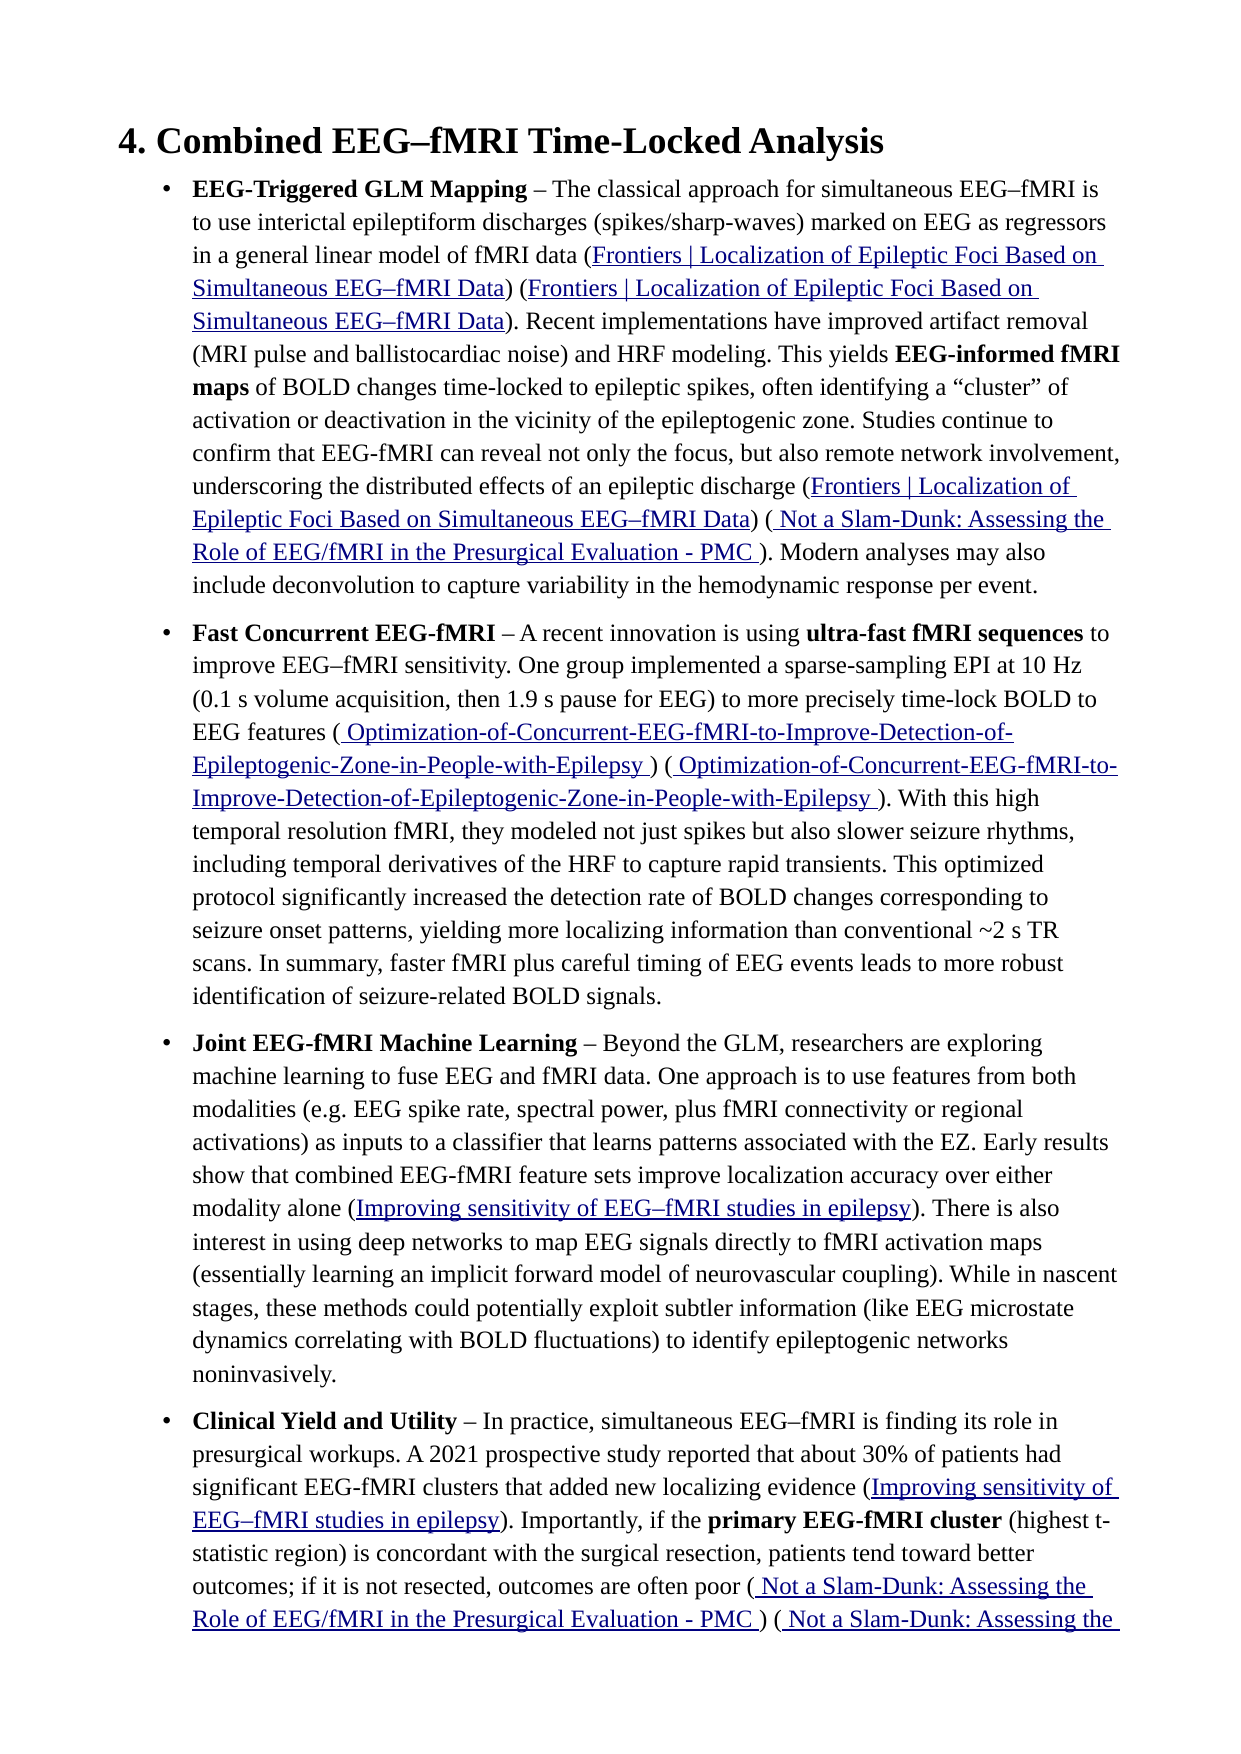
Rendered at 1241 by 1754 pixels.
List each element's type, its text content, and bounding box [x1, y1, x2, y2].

list Fast Concurrent EEG-fMRI – A recent innovation is using ultra-fast fMRI sequences to improve EEG–fMRI sensitivity. One group implemented a sparse-sampling EPI at 10 Hz (0.1 s volume acquisition, then 1.9 s pause for EEG) to more precisely time-lock BOLD to EEG features ( Optimization-of-Concurrent-EEG-fMRI-to-Improve-Detection-of-Epileptogenic-Zone-in-People-with-Epilepsy ) ( Optimization-of-Concurrent-EEG-fMRI-to-Improve-Detection-of-Epileptogenic-Zone-in-People-with-Epilepsy ). With this high temporal resolution fMRI, they modeled not just spikes but also slower seizure rhythms, including temporal derivatives of the HRF to capture rapid transients. This optimized protocol significantly increased the detection rate of BOLD changes corresponding to seizure onset patterns, yielding more localizing information than conventional ~2 s TR scans. In summary, faster fMRI plus careful timing of EEG events leads to more robust identification of seizure-related BOLD signals. [162, 618, 1122, 1009]
subtitle 4. Combined EEG–fMRI Time-Locked Analysis [118, 118, 1122, 161]
list EEG-Triggered GLM Mapping – The classical approach for simultaneous EEG–fMRI is to use interictal epileptiform discharges (spikes/sharp-waves) marked on EEG as regressors in a general linear model of fMRI data (Frontiers | Localization of Epileptic Foci Based on Simultaneous EEG–fMRI Data) (Frontiers | Localization of Epileptic Foci Based on Simultaneous EEG–fMRI Data). Recent implementations have improved artifact removal (MRI pulse and ballistocardiac noise) and HRF modeling. This yields EEG-informed fMRI maps of BOLD changes time-locked to epileptic spikes, often identifying a “cluster” of activation or deactivation in the vicinity of the epileptogenic zone. Studies continue to confirm that EEG-fMRI can reveal not only the focus, but also remote network involvement, underscoring the distributed effects of an epileptic discharge (Frontiers | Localization of Epileptic Foci Based on Simultaneous EEG–fMRI Data) ( Not a Slam-Dunk: Assessing the Role of EEG/fMRI in the Presurgical Evaluation - PMC ). Modern analyses may also include deconvolution to capture variability in the hemodynamic response per event. [162, 174, 1122, 599]
list Joint EEG-fMRI Machine Learning – Beyond the GLM, researchers are exploring machine learning to fuse EEG and fMRI data. One approach is to use features from both modalities (e.g. EEG spike rate, spectral power, plus fMRI connectivity or regional activations) as inputs to a classifier that learns patterns associated with the EZ. Early results show that combined EEG-fMRI feature sets improve localization accuracy over either modality alone (Improving sensitivity of EEG–fMRI studies in epilepsy). There is also interest in using deep networks to map EEG signals directly to fMRI activation maps (essentially learning an implicit forward model of neurovascular coupling). While in nascent stages, these methods could potentially exploit subtler information (like EEG microstate dynamics correlating with BOLD fluctuations) to identify epileptogenic networks noninvasively. [162, 1028, 1122, 1387]
list Clinical Yield and Utility – In practice, simultaneous EEG–fMRI is finding its role in presurgical workups. A 2021 prospective study reported that about 30% of patients had significant EEG-fMRI clusters that added new localizing evidence (Improving sensitivity of EEG–fMRI studies in epilepsy). Importantly, if the primary EEG-fMRI cluster (highest t-statistic region) is concordant with the surgical resection, patients tend toward better outcomes; if it is not resected, outcomes are often poor ( Not a Slam-Dunk: Assessing the Role of EEG/fMRI in the Presurgical Evaluation - PMC ) ( Not a Slam-Dunk: Assessing the [162, 1406, 1122, 1633]
